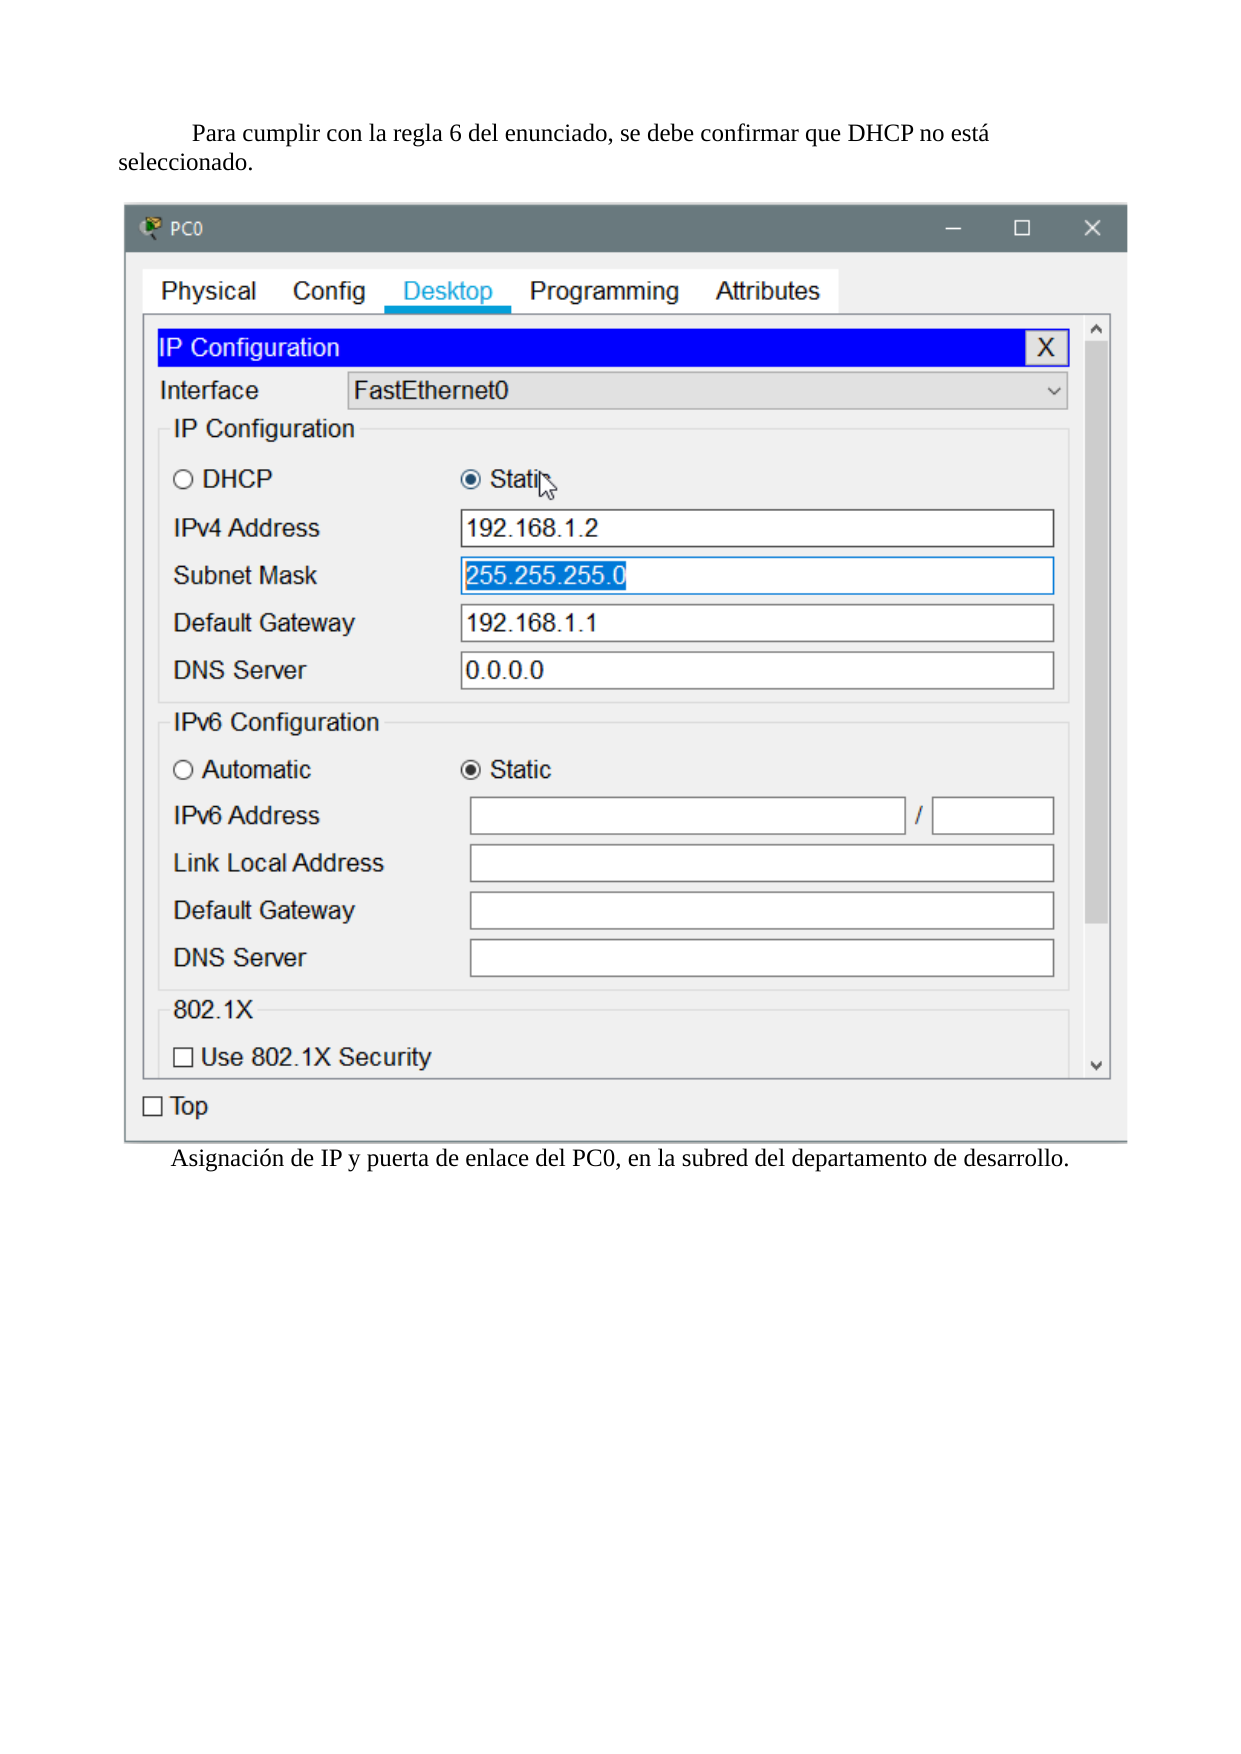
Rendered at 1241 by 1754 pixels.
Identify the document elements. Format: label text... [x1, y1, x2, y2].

picture [123, 202, 1128, 1144]
text Asignación de IP y puerta de enlace del PC0, en la subred del departamento de desarrollo. [118, 176, 1122, 1172]
text Para cumplir con la regla 6 del enunciado, se debe confirmar que DHCP no está seleccionado. [118, 118, 1122, 176]
